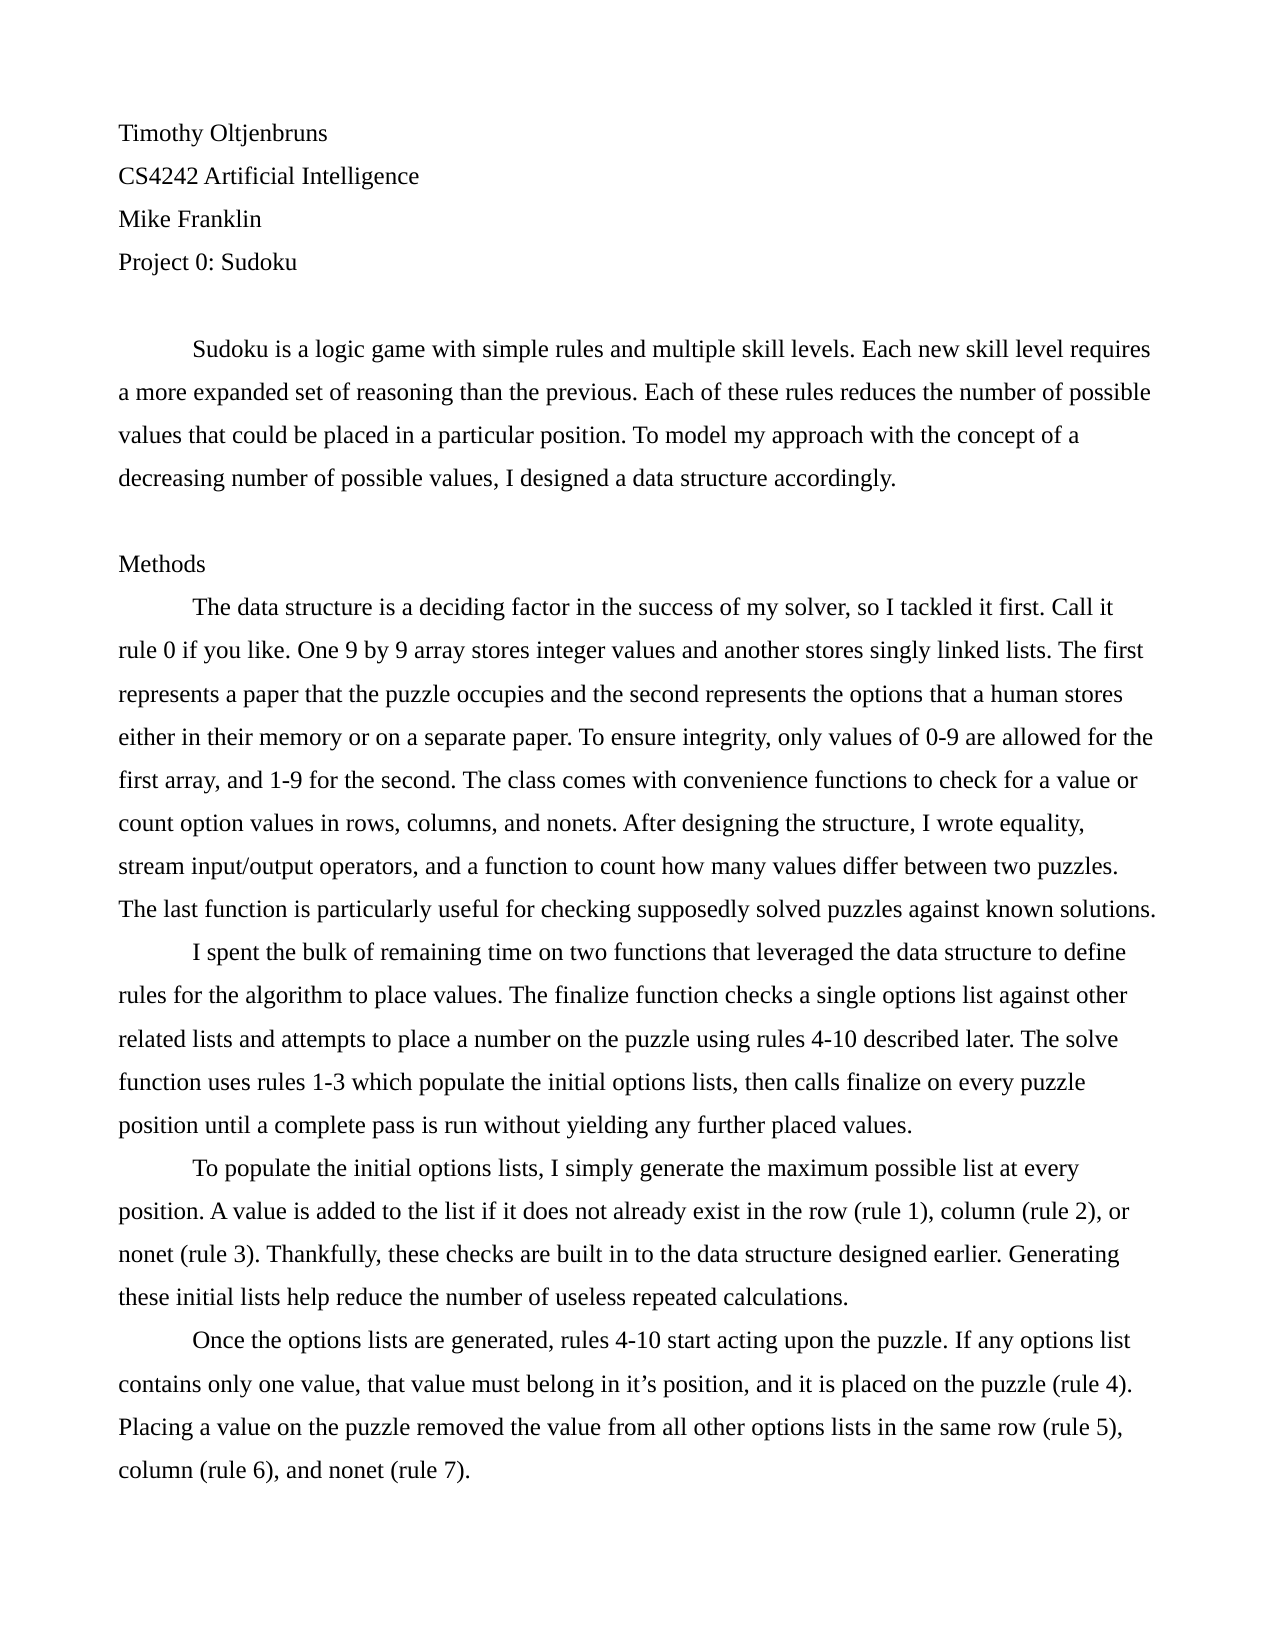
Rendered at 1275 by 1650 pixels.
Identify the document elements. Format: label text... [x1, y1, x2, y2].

text Project 0: Sudoku [118, 247, 1157, 276]
text Once the options lists are generated, rules 4-10 start acting upon the puzzle. If any options list contains only one value, that value must belong in it’s position, and it is placed on the puzzle (rule 4). Placing a value on the puzzle removed the value from all other options lists in the same row (rule 5), column (rule 6), and nonet (rule 7). [118, 1326, 1157, 1484]
text The data structure is a deciding factor in the success of my solver, so I tackled it first. Call it rule 0 if you like. One 9 by 9 array stores integer values and another stores singly linked lists. The first represents a paper that the puzzle occupies and the second represents the options that a human stores either in their memory or on a separate paper. To ensure integrity, only values of 0-9 are allowed for the first array, and 1-9 for the second. The class comes with convenience functions to check for a value or count option values in rows, columns, and nonets. After designing the structure, I wrote equality, stream input/output operators, and a function to count how many values differ between two puzzles. The last function is particularly useful for checking supposedly solved puzzles against known solutions. [118, 592, 1157, 923]
text Methods [118, 549, 1157, 578]
text Mike Franklin [118, 204, 1157, 233]
text I spent the bulk of remaining time on two functions that leveraged the data structure to define rules for the algorithm to place values. The finalize function checks a single options list against other related lists and attempts to place a number on the puzzle using rules 4-10 described later. The solve function uses rules 1-3 which populate the initial options lists, then calls finalize on every puzzle position until a complete pass is run without yielding any further placed values. [118, 937, 1157, 1139]
text CS4242 Artificial Intelligence [118, 161, 1157, 190]
text Sudoku is a logic game with simple rules and multiple skill levels. Each new skill level requires a more expanded set of reasoning than the previous. Each of these rules reduces the number of possible values that could be placed in a particular position. To model my approach with the concept of a decreasing number of possible values, I designed a data structure accordingly. [118, 334, 1157, 492]
text Timothy Oltjenbruns [118, 118, 1157, 147]
text To populate the initial options lists, I simply generate the maximum possible list at every position. A value is added to the list if it does not already exist in the row (rule 1), column (rule 2), or nonet (rule 3). Thankfully, these checks are built in to the data structure designed earlier. Generating these initial lists help reduce the number of useless repeated calculations. [118, 1153, 1157, 1311]
